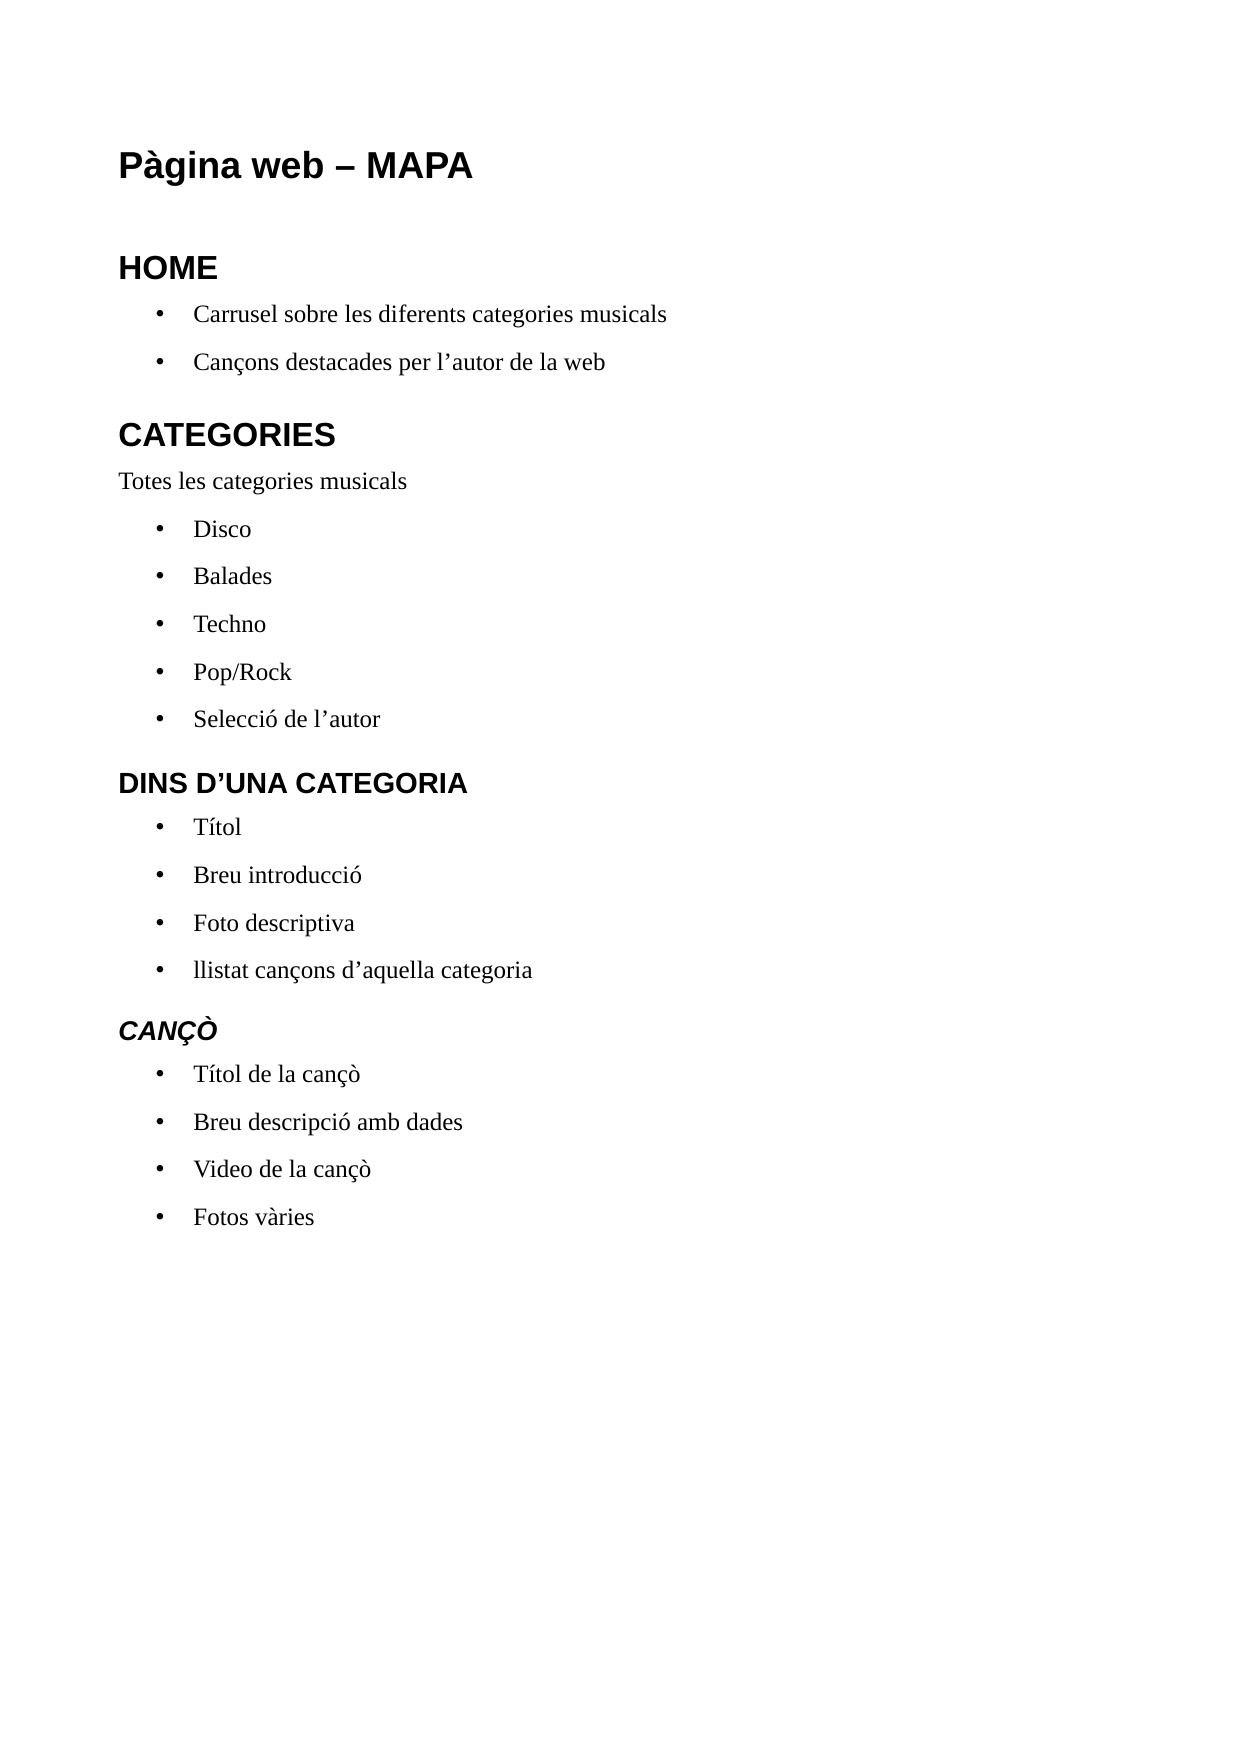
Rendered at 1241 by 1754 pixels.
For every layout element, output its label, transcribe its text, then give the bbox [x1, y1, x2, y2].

list Carrusel sobre les diferents categories musicals [156, 299, 1122, 328]
list Balades [156, 561, 1122, 590]
list Disco [156, 514, 1122, 543]
list Breu introducció [156, 860, 1122, 889]
list Cançons destacades per l’autor de la web [156, 347, 1122, 376]
list Títol de la cançò [156, 1059, 1122, 1088]
subtitle DINS D’UNA CATEGORIA [118, 766, 1122, 800]
list Selecció de l’autor [156, 704, 1122, 733]
list Video de la cançò [156, 1154, 1122, 1183]
list Breu descripció amb dades [156, 1107, 1122, 1136]
list llistat cançons d’aquella categoria [156, 955, 1122, 984]
list Techno [156, 609, 1122, 638]
subtitle Pàgina web – MAPA [118, 143, 1122, 186]
text Totes les categories musicals [118, 466, 1122, 495]
subtitle CANÇÒ [118, 1015, 1122, 1047]
subtitle CATEGORIES [118, 415, 1122, 454]
list Foto descriptiva [156, 908, 1122, 936]
list Pop/Rock [156, 657, 1122, 685]
list Fotos vàries [156, 1202, 1122, 1231]
list Títol [156, 812, 1122, 841]
subtitle HOME [118, 248, 1122, 287]
